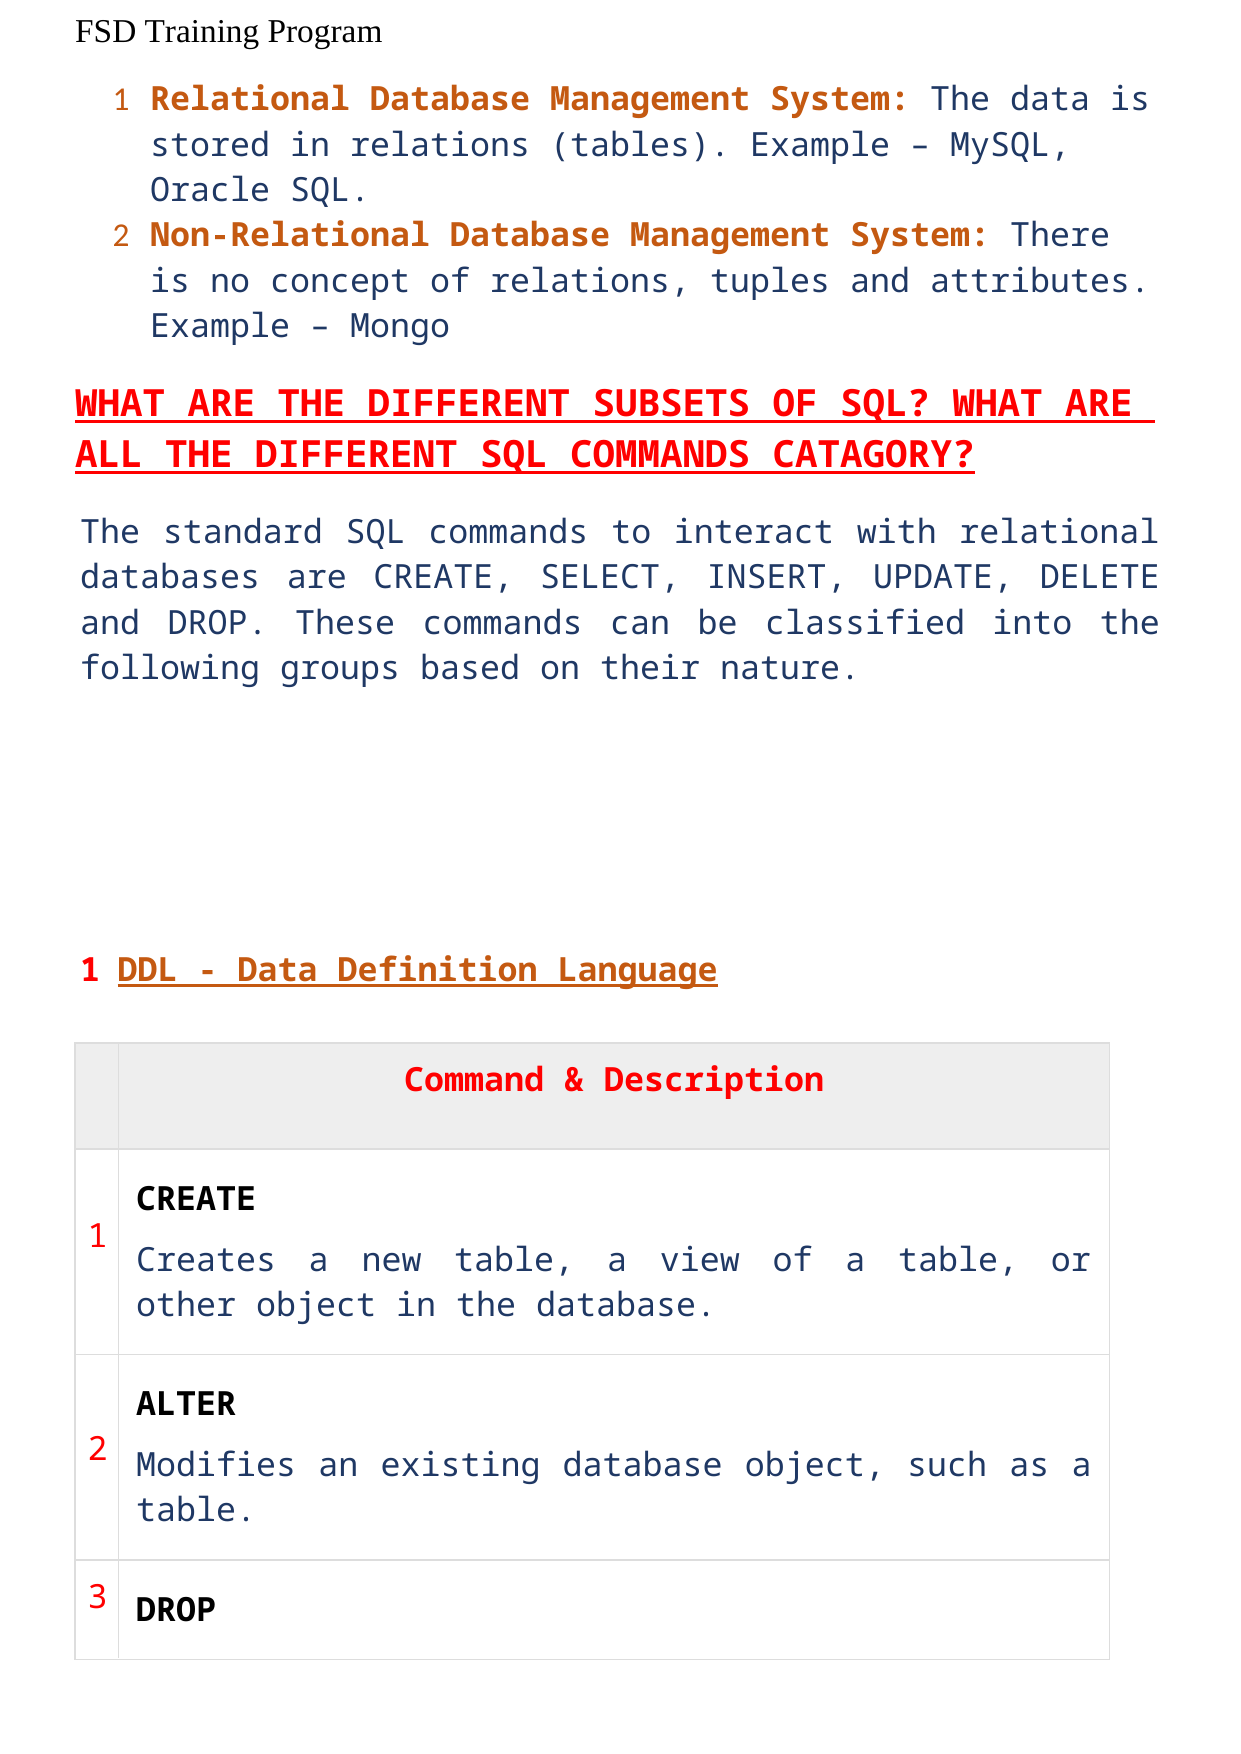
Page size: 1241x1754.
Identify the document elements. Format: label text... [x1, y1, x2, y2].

table_cell CREATE Creates a new table, a view of a table, or other object in the database. [119, 1150, 1109, 1354]
text The standard SQL commands to interact with relational databases are CREATE, SELECT, INSERT, UPDATE, DELETE and DROP. These commands can be classified into the following groups based on their nature. [80, 508, 1160, 689]
subtitle DDL - Data Definition Language [80, 946, 1165, 992]
table_cell DROP [119, 1561, 1109, 1658]
table_cell 1 [76, 1150, 118, 1354]
table_header [76, 1044, 118, 1148]
table_cell 3 [76, 1561, 118, 1658]
table_header Command & Description [119, 1044, 1109, 1148]
subtitle WHAT ARE THE DIFFERENT SUBSETS OF SQL? WHAT ARE ALL THE DIFFERENT SQL COMMANDS CATAGORY? [75, 377, 1165, 479]
list Relational Database Management System: The data is stored in relations (tables). Example – MySQL, Oracle SQL. [112, 75, 1165, 211]
list Non-Relational Database Management System: There is no concept of relations, tuples and attributes. Example – Mongo [112, 211, 1165, 347]
table_cell ALTER Modifies an existing database object, such as a table. [119, 1355, 1109, 1559]
table_cell 2 [76, 1355, 118, 1559]
